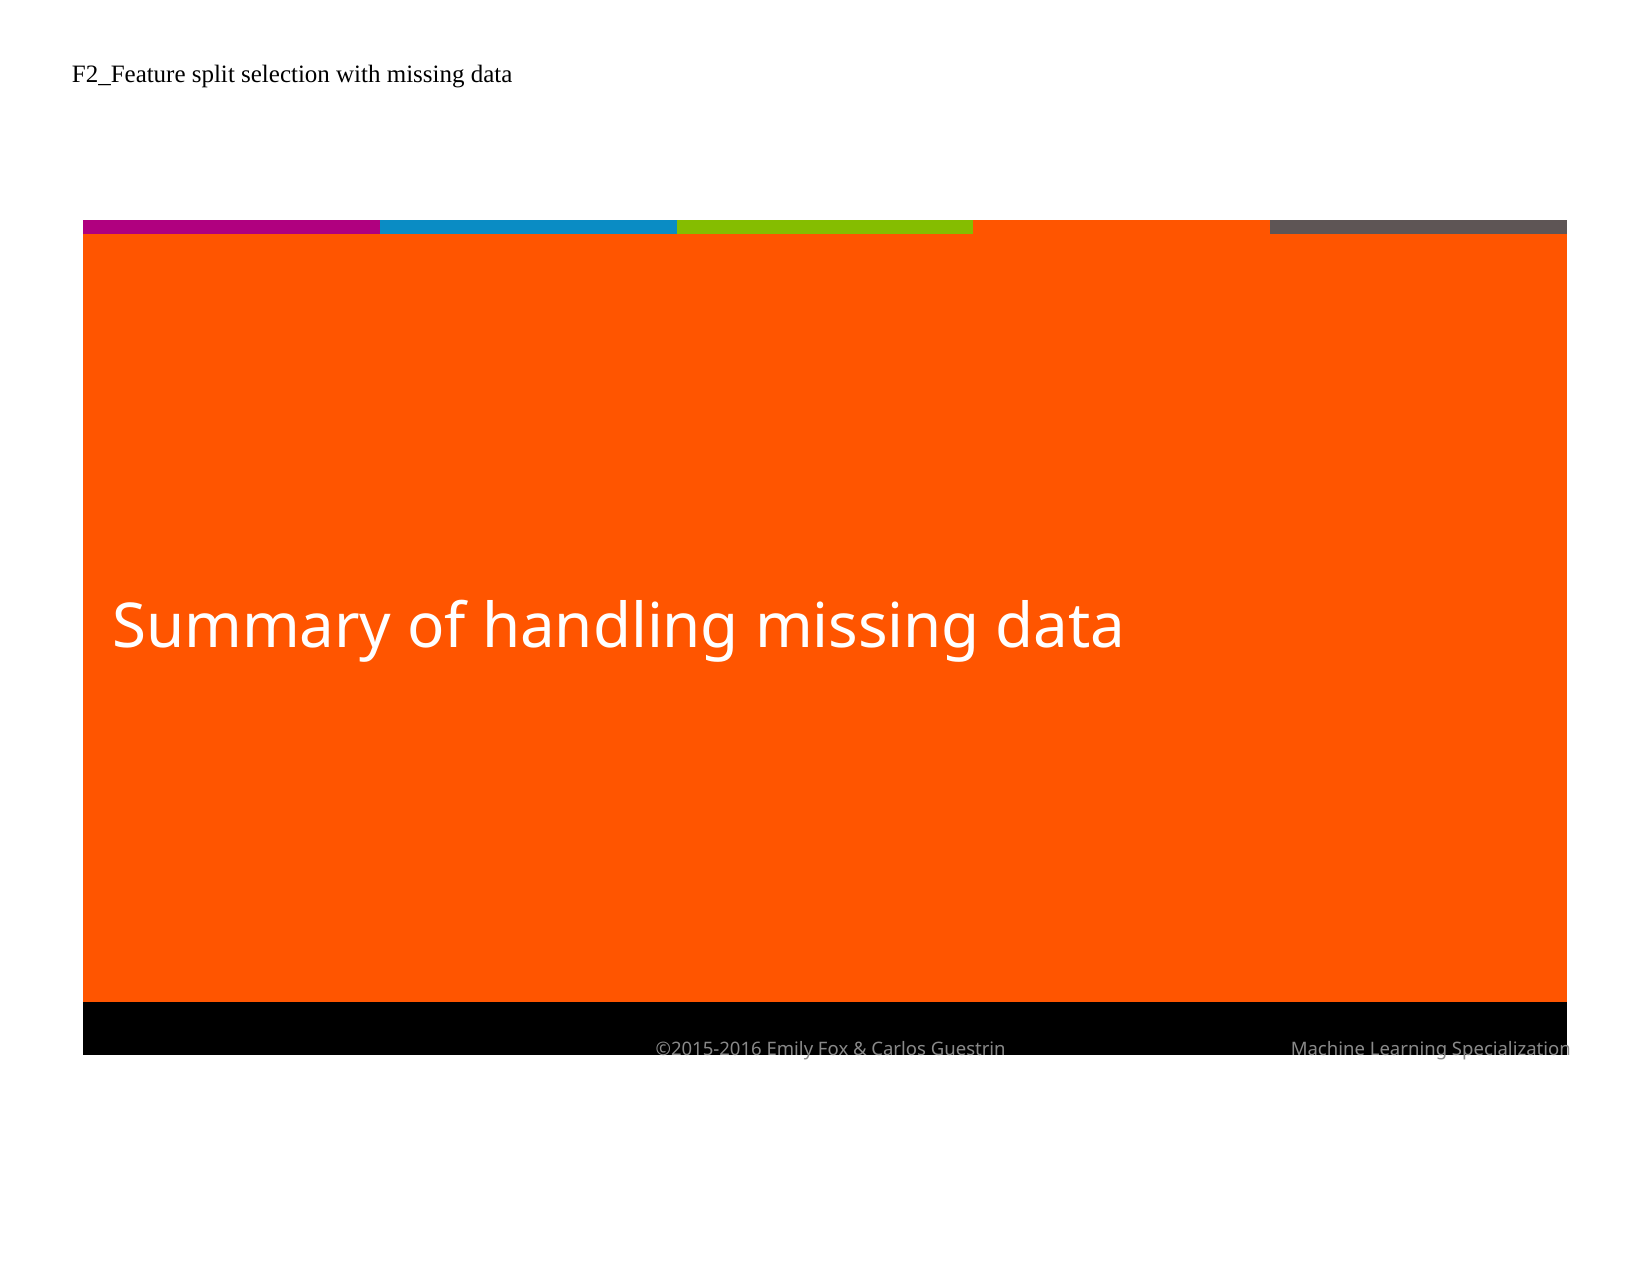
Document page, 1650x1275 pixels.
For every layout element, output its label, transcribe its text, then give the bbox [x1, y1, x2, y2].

text F2_Feature split selection with missing data [59, 59, 1591, 88]
